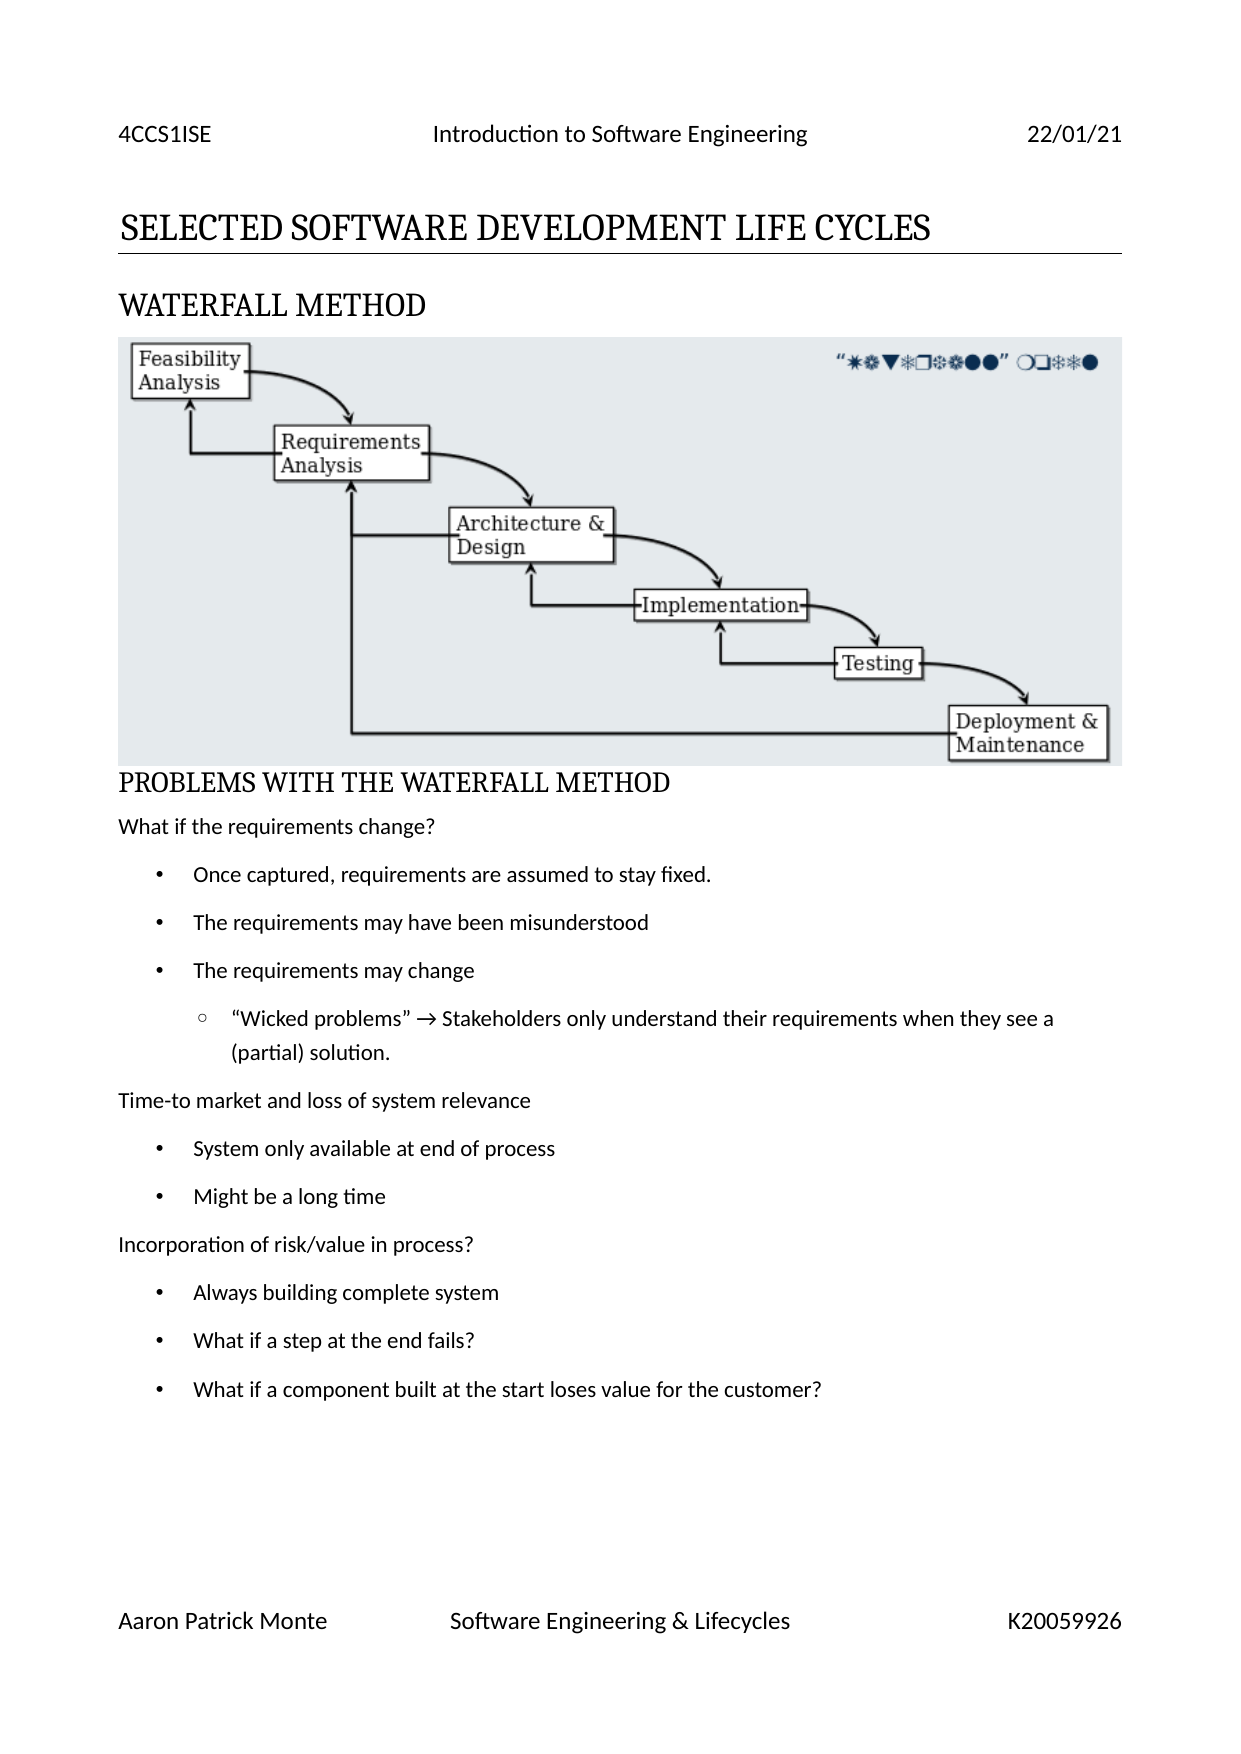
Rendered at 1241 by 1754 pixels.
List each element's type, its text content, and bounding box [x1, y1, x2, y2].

subtitle Selected software development life cycles [118, 203, 1122, 253]
list The requirements may change [156, 956, 1122, 984]
text Time-to market and loss of system relevance [118, 1086, 1122, 1114]
list Might be a long time [156, 1182, 1122, 1210]
list System only available at end of process [156, 1134, 1122, 1162]
text What if the requirements change? [118, 812, 1122, 840]
list The requirements may have been misunderstood [156, 908, 1122, 936]
text Incorporation of risk/value in process? [118, 1230, 1122, 1258]
list Once captured, requirements are assumed to stay fixed. [156, 860, 1122, 888]
list What if a step at the end fails? [156, 1327, 1122, 1354]
list Always building complete system [156, 1278, 1122, 1306]
subtitle Waterfall method [118, 286, 1122, 325]
subtitle Problems with the waterfall method [118, 766, 1122, 799]
list What if a component built at the start loses value for the customer? [156, 1375, 1122, 1403]
list “Wicked problems” → Stakeholders only understand their requirements when they see a (partial) solution. [193, 1004, 1122, 1066]
picture [118, 337, 1123, 766]
